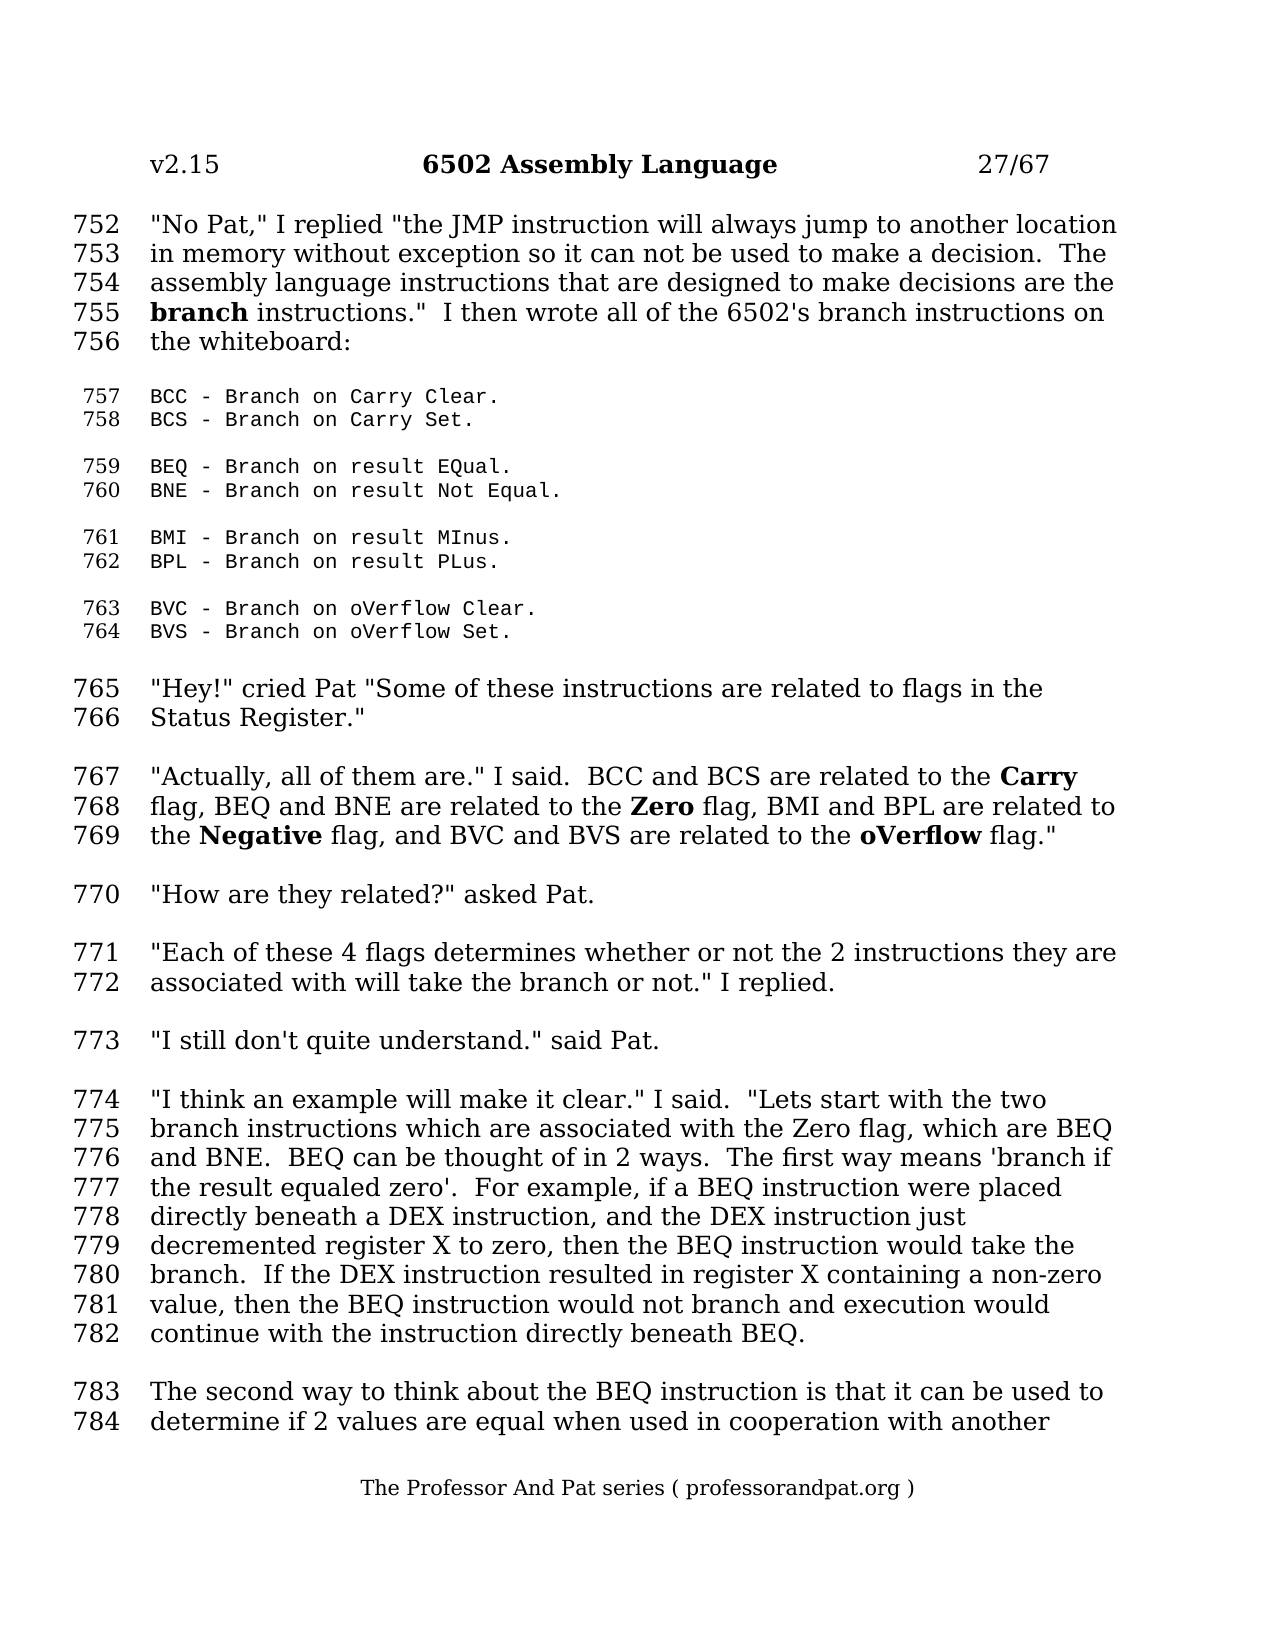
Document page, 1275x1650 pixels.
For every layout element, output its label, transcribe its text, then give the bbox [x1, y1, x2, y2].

text BMI - Branch on result MInus. [150, 527, 1125, 551]
text BVC - Branch on oVerflow Clear. [150, 598, 1125, 621]
text "I think an example will make it clear." I said. "Lets start with the two branch instructions which are associated with the Zero flag, which are BEQ and BNE. BEQ can be thought of in 2 ways. The first way means 'branch if the result equaled zero'. For example, if a BEQ instruction were placed directly beneath a DEX instruction, and the DEX instruction just decremented register X to zero, then the BEQ instruction would take the branch. If the DEX instruction resulted in register X containing a non-zero value, then the BEQ instruction would not branch and execution would continue with the instruction directly beneath BEQ. [150, 1085, 1125, 1348]
text "Each of these 4 flags determines whether or not the 2 instructions they are associated with will take the branch or not." I replied. [150, 938, 1125, 997]
text "Actually, all of them are." I said. BCC and BCS are related to the Carry flag, BEQ and BNE are related to the Zero flag, BMI and BPL are related to the Negative flag, and BVC and BVS are related to the oVerflow flag." [150, 762, 1125, 851]
text BNE - Branch on result Not Equal. [150, 480, 1125, 504]
text BCC - Branch on Carry Clear. [150, 386, 1125, 409]
text BVS - Branch on oVerflow Set. [150, 621, 1125, 645]
text "No Pat," I replied "the JMP instruction will always jump to another location in memory without exception so it can not be used to make a decision. The assembly language instructions that are designed to make decisions are the branch instructions." I then wrote all of the 6502's branch instructions on the whiteboard: [150, 210, 1125, 357]
text "I still don't quite understand." said Pat. [150, 1026, 1125, 1056]
text BEQ - Branch on result EQual. [150, 457, 1125, 480]
text "How are they related?" asked Pat. [150, 880, 1125, 909]
text BCS - Branch on Carry Set. [150, 409, 1125, 433]
text "Hey!" cried Pat "Some of these instructions are related to flags in the Status Register." [150, 674, 1125, 733]
text The second way to think about the BEQ instruction is that it can be used to determine if 2 values are equal when used in cooperation with another [150, 1378, 1125, 1436]
text BPL - Branch on result PLus. [150, 551, 1125, 574]
